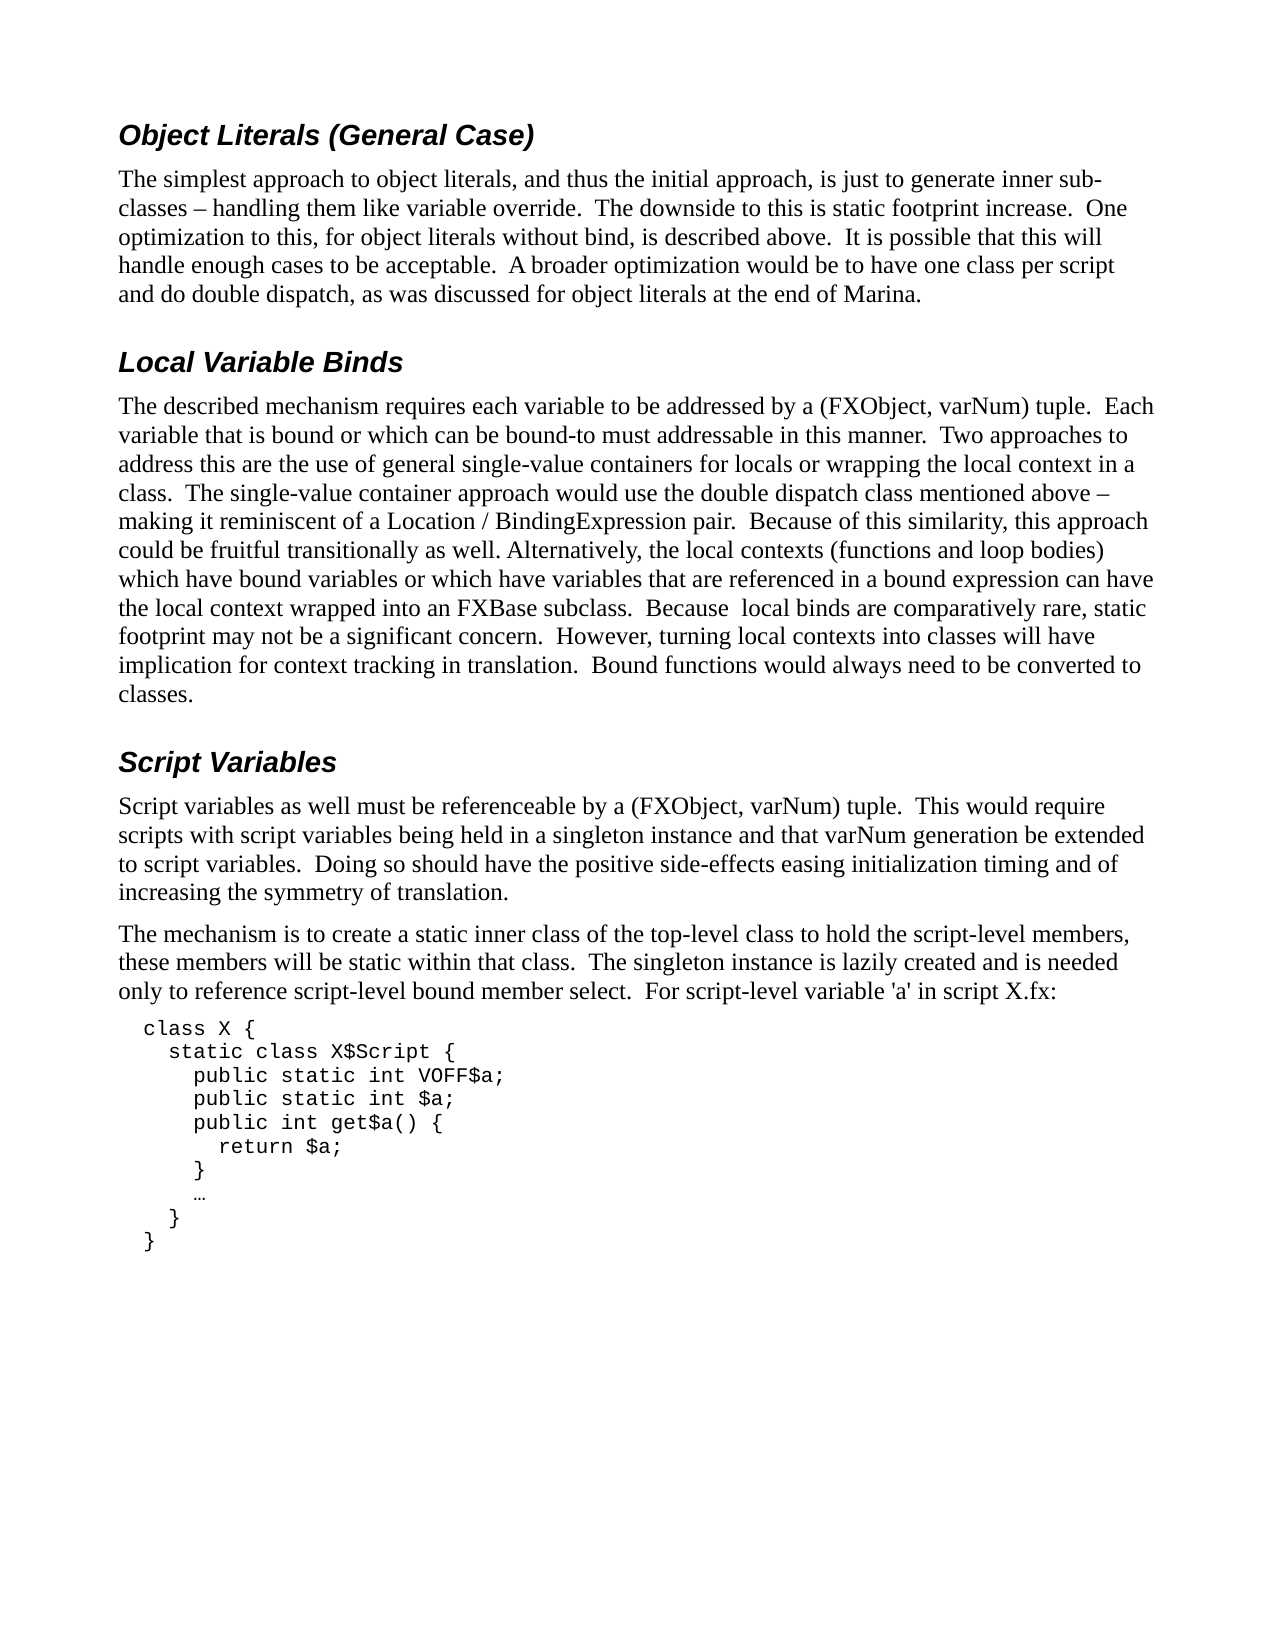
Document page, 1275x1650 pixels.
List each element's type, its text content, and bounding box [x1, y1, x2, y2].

subtitle Object Literals (General Case) [118, 118, 1157, 152]
text public static int $a; [118, 1088, 1157, 1112]
text } [118, 1159, 1157, 1183]
text static class X$Script { [118, 1041, 1157, 1065]
subtitle Script Variables [118, 745, 1157, 779]
text class X { [118, 1017, 1157, 1041]
subtitle Local Variable Binds [118, 345, 1157, 379]
text public static int VOFF$a; [118, 1065, 1157, 1088]
text Script variables as well must be referenceable by a (FXObject, varNum) tuple. This would require scripts with script variables being held in a singleton instance and that varNum generation be extended to script variables. Doing so should have the positive side-effects easing initialization timing and of increasing the symmetry of translation. [118, 791, 1157, 906]
text } [118, 1207, 1157, 1230]
text } [118, 1230, 1157, 1254]
text return $a; [118, 1136, 1157, 1159]
text The simplest approach to object literals, and thus the initial approach, is just to generate inner sub-classes – handling them like variable override. The downside to this is static footprint increase. One optimization to this, for object literals without bind, is described above. It is possible that this will handle enough cases to be acceptable. A broader optimization would be to have one class per script and do double dispatch, as was discussed for object literals at the end of Marina. [118, 164, 1157, 308]
text The mechanism is to create a static inner class of the top-level class to hold the script-level members, these members will be static within that class. The singleton instance is lazily created and is needed only to reference script-level bound member select. For script-level variable 'a' in script X.fx: [118, 919, 1157, 1005]
text The described mechanism requires each variable to be addressed by a (FXObject, varNum) tuple. Each variable that is bound or which can be bound-to must addressable in this manner. Two approaches to address this are the use of general single-value containers for locals or wrapping the local context in a class. The single-value container approach would use the double dispatch class mentioned above – making it reminiscent of a Location / BindingExpression pair. Because of this similarity, this approach could be fruitful transitionally as well. Alternatively, the local contexts (functions and loop bodies) which have bound variables or which have variables that are referenced in a bound expression can have the local context wrapped into an FXBase subclass. Because local binds are comparatively rare, static footprint may not be a significant concern. However, turning local contexts into classes will have implication for context tracking in translation. Bound functions would always need to be converted to classes. [118, 391, 1157, 708]
text … [118, 1183, 1157, 1207]
text public int get$a() { [118, 1112, 1157, 1136]
